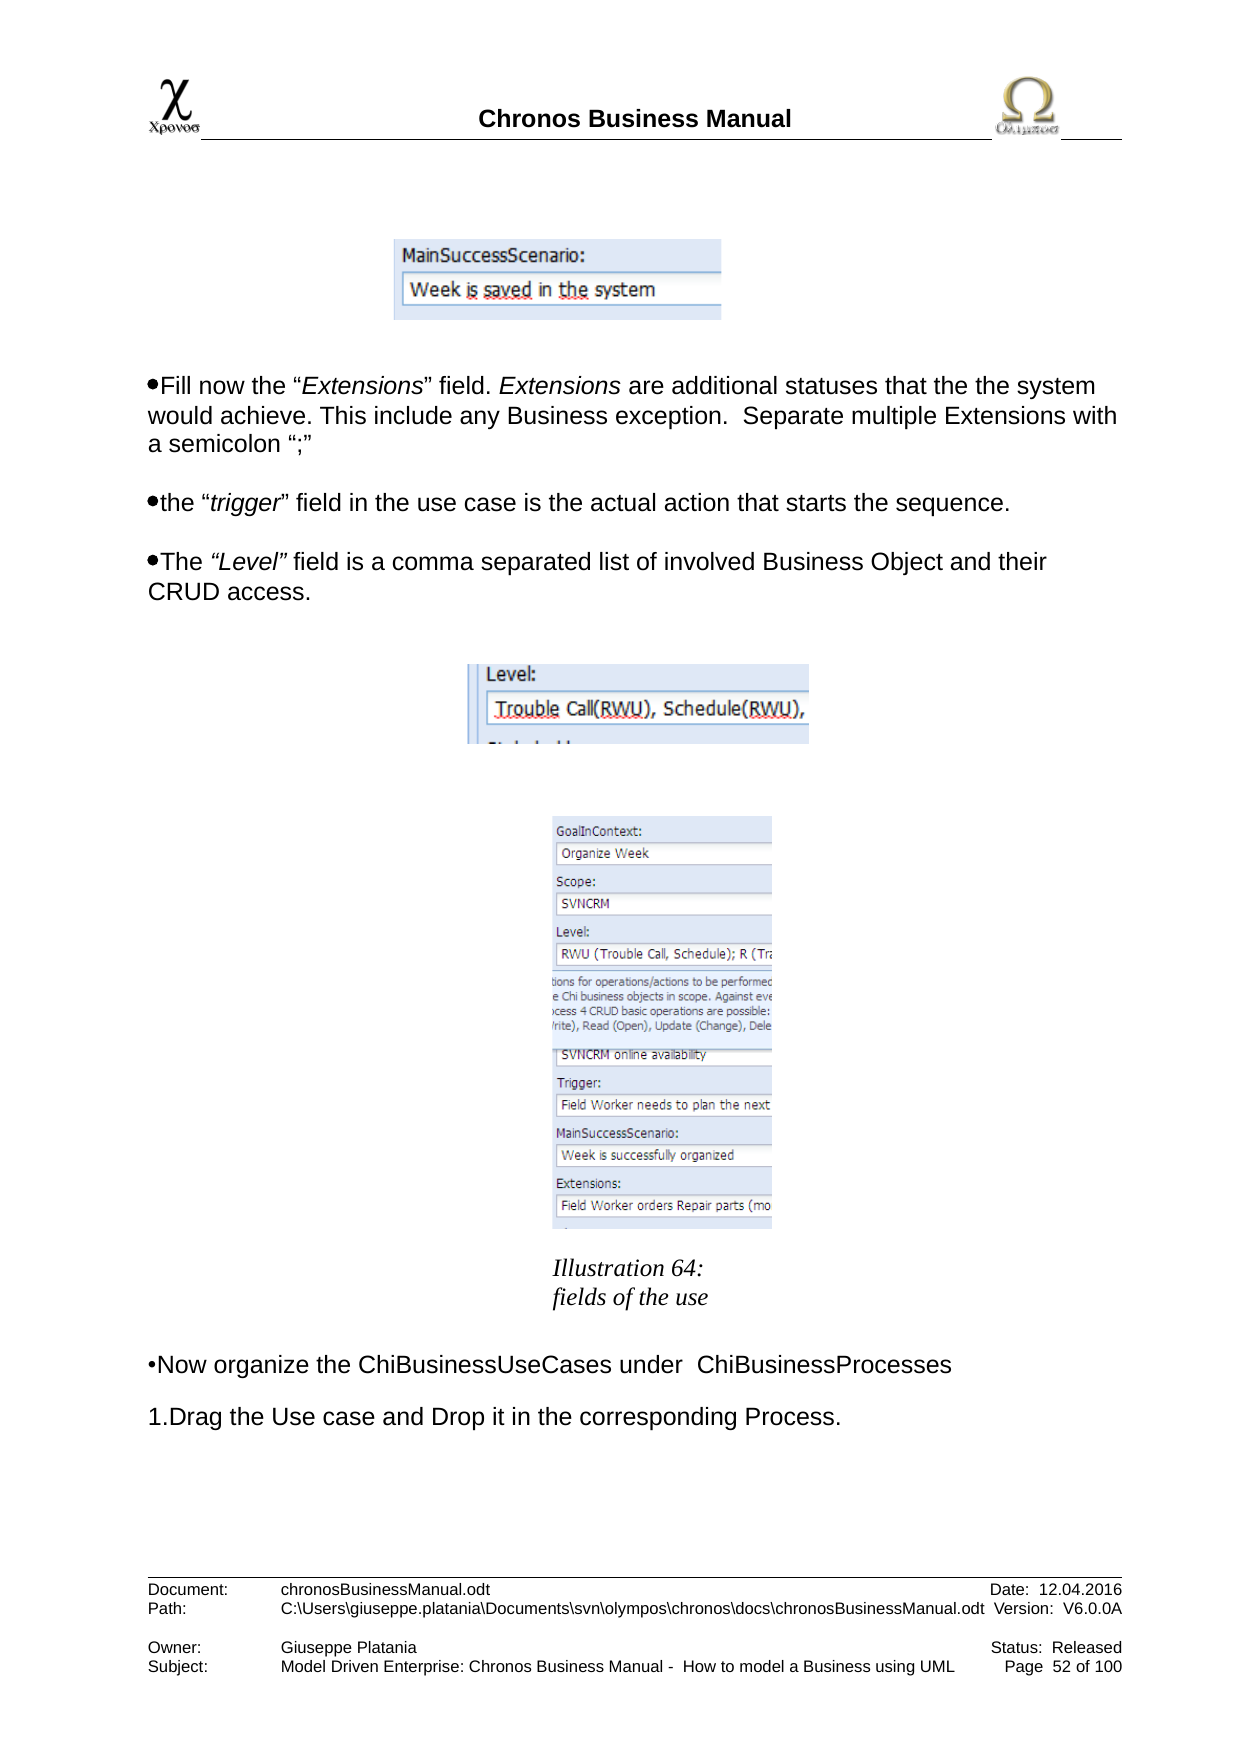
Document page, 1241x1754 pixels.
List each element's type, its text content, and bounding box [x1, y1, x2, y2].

picture [460, 664, 809, 744]
list Drag the Use case and Drop it in the corresponding Process. [148, 1402, 1122, 1430]
list The “Level” field is a comma separated list of involved Business Object and their CRUD access. [148, 547, 1122, 606]
text Illustration 64: fields of the use case [552, 1253, 755, 1319]
list Now organize the ChiBusinessUseCases under ChiBusinessProcesses [148, 1350, 1122, 1379]
picture [552, 816, 772, 1229]
list Fill now the “Extensions” field. Extensions are additional statuses that the the system would achieve. This include any Business exception. Separate multiple Extensions with a semicolon “;” [148, 371, 1122, 458]
list the “trigger” field in the use case is the actual action that starts the sequence. [148, 488, 1122, 517]
picture [147, 75, 201, 135]
picture [992, 75, 1061, 135]
picture [393, 239, 722, 320]
